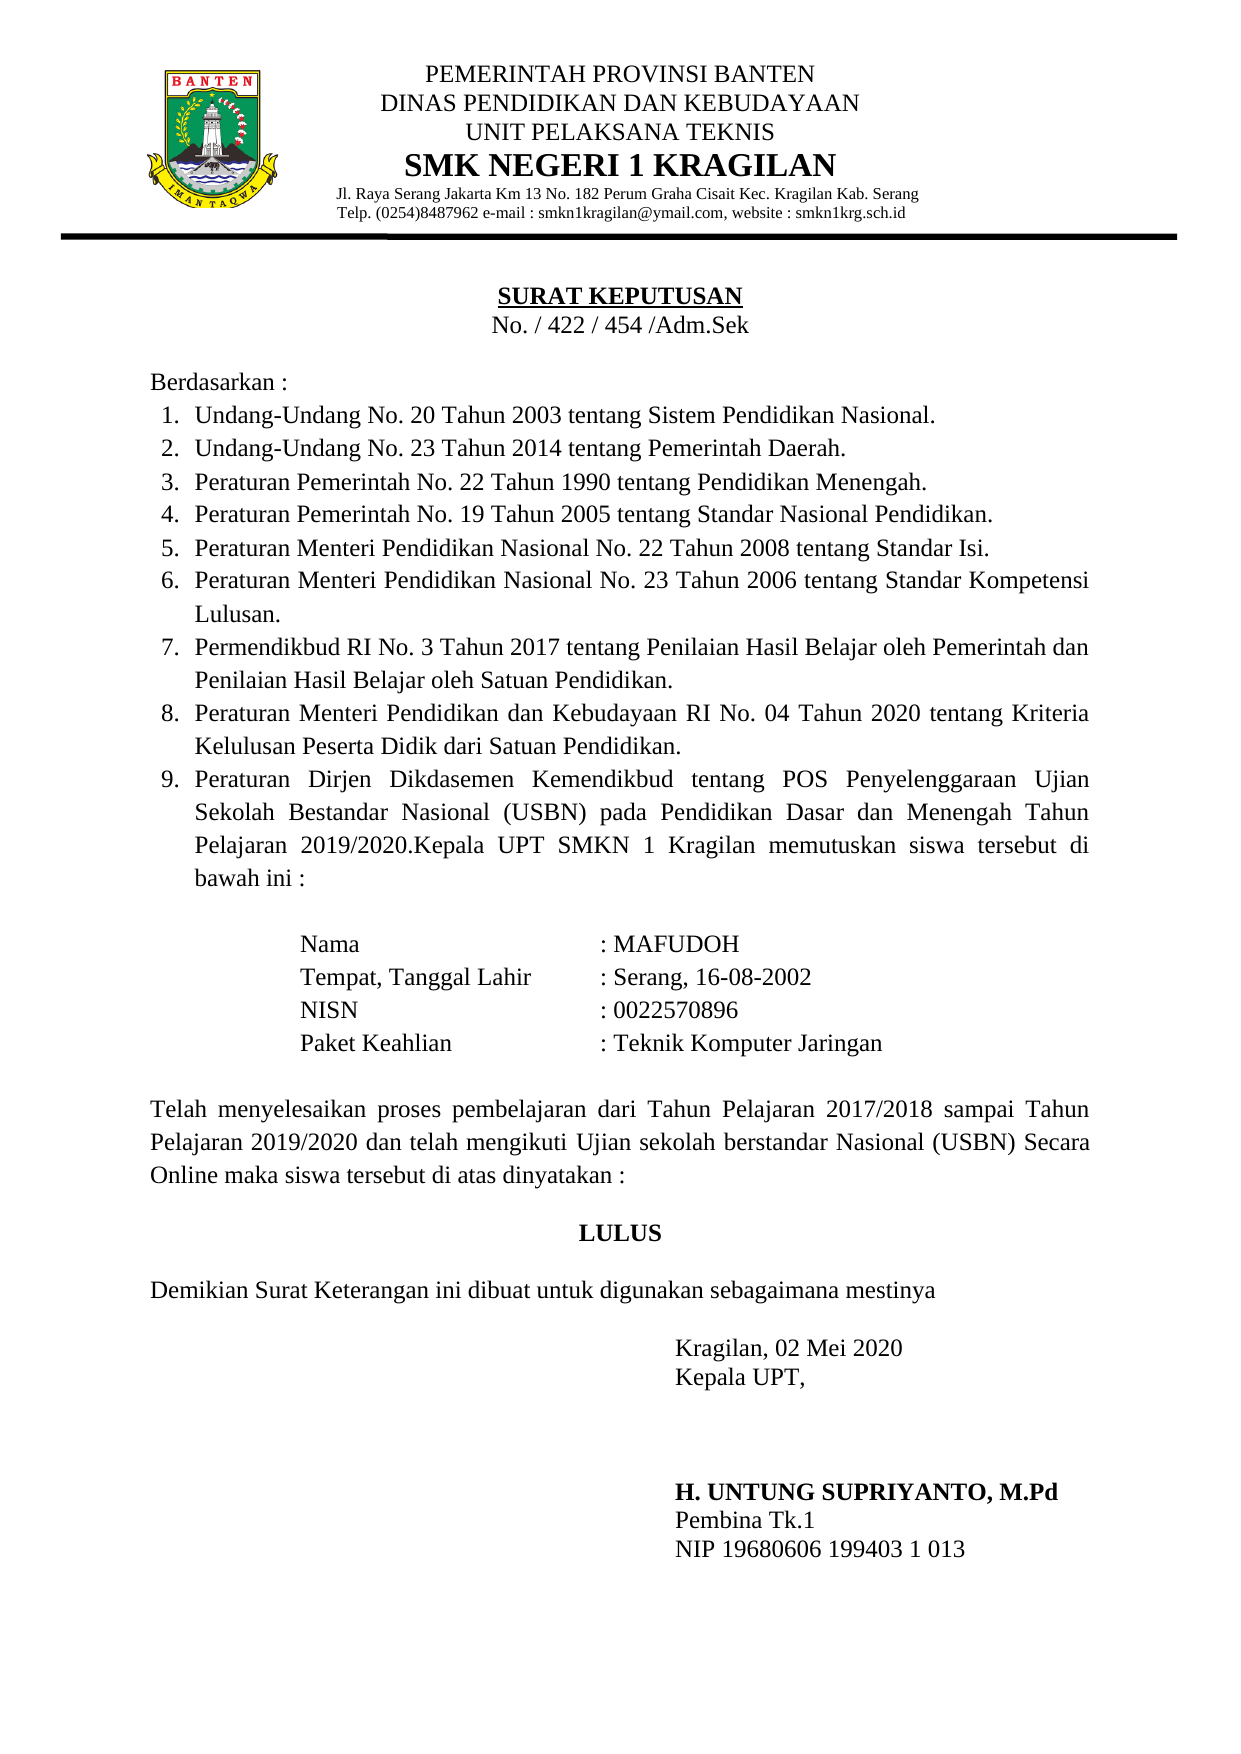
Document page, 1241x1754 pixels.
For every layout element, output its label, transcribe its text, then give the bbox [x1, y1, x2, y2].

text Nama : MAFUDOH [150, 929, 1090, 958]
text Telah menyelesaikan proses pembelajaran dari Tahun Pelajaran 2017/2018 sampai Tahun Pelajaran 2019/2020 dan telah mengikuti Ujian sekolah berstandar Nasional (USBN) Secara Online maka siswa tersebut di atas dinyatakan : [150, 1094, 1090, 1189]
text NISN : 0022570896 [150, 995, 1090, 1024]
text SURAT KEPUTUSAN [150, 281, 1090, 310]
text Kragilan, 02 Mei 2020 [150, 1333, 1090, 1362]
text Berdasarkan : [150, 367, 1090, 396]
list Peraturan Pemerintah No. 19 Tahun 2005 tentang Standar Nasional Pendidikan. [179, 499, 1090, 528]
list Peraturan Menteri Pendidikan Nasional No. 23 Tahun 2006 tentang Standar Kompetensi Lulusan. [179, 566, 1090, 627]
text No. / 422 / 454 /Adm.Sek [150, 310, 1090, 339]
list Peraturan Pemerintah No. 22 Tahun 1990 tentang Pendidikan Menengah. [179, 467, 1090, 495]
list Peraturan Dirjen Dikdasemen Kemendikbud tentang POS Penyelenggaraan Ujian Sekolah Bestandar Nasional (USBN) pada Pendidikan Dasar dan Menengah Tahun Pelajaran 2019/2020.Kepala UPT SMKN 1 Kragilan memutuskan siswa tersebut di bawah ini : [179, 764, 1090, 892]
list Undang-Undang No. 20 Tahun 2003 tentang Sistem Pendidikan Nasional. [179, 401, 1090, 429]
text NIP 19680606 199403 1 013 [150, 1534, 1090, 1563]
text H. UNTUNG SUPRIYANTO, M.Pd [150, 1477, 1090, 1506]
text LULUS [150, 1218, 1090, 1247]
list Permendikbud RI No. 3 Tahun 2017 tentang Penilaian Hasil Belajar oleh Pemerintah dan Penilaian Hasil Belajar oleh Satuan Pendidikan. [179, 632, 1090, 693]
text Tempat, Tanggal Lahir : Serang, 16-08-2002 [150, 962, 1090, 991]
list Peraturan Menteri Pendidikan Nasional No. 22 Tahun 2008 tentang Standar Isi. [179, 533, 1090, 561]
text Kepala UPT, [150, 1362, 1090, 1391]
text Paket Keahlian : Teknik Komputer Jaringan [150, 1028, 1090, 1057]
text Pembina Tk.1 [150, 1506, 1090, 1534]
list Undang-Undang No. 23 Tahun 2014 tentang Pemerintah Daerah. [179, 433, 1090, 462]
list Peraturan Menteri Pendidikan dan Kebudayaan RI No. 04 Tahun 2020 tentang Kriteria Kelulusan Peserta Didik dari Satuan Pendidikan. [179, 698, 1090, 759]
picture [146, 70, 279, 208]
text Demikian Surat Keterangan ini dibuat untuk digunakan sebagaimana mestinya [150, 1276, 1090, 1304]
